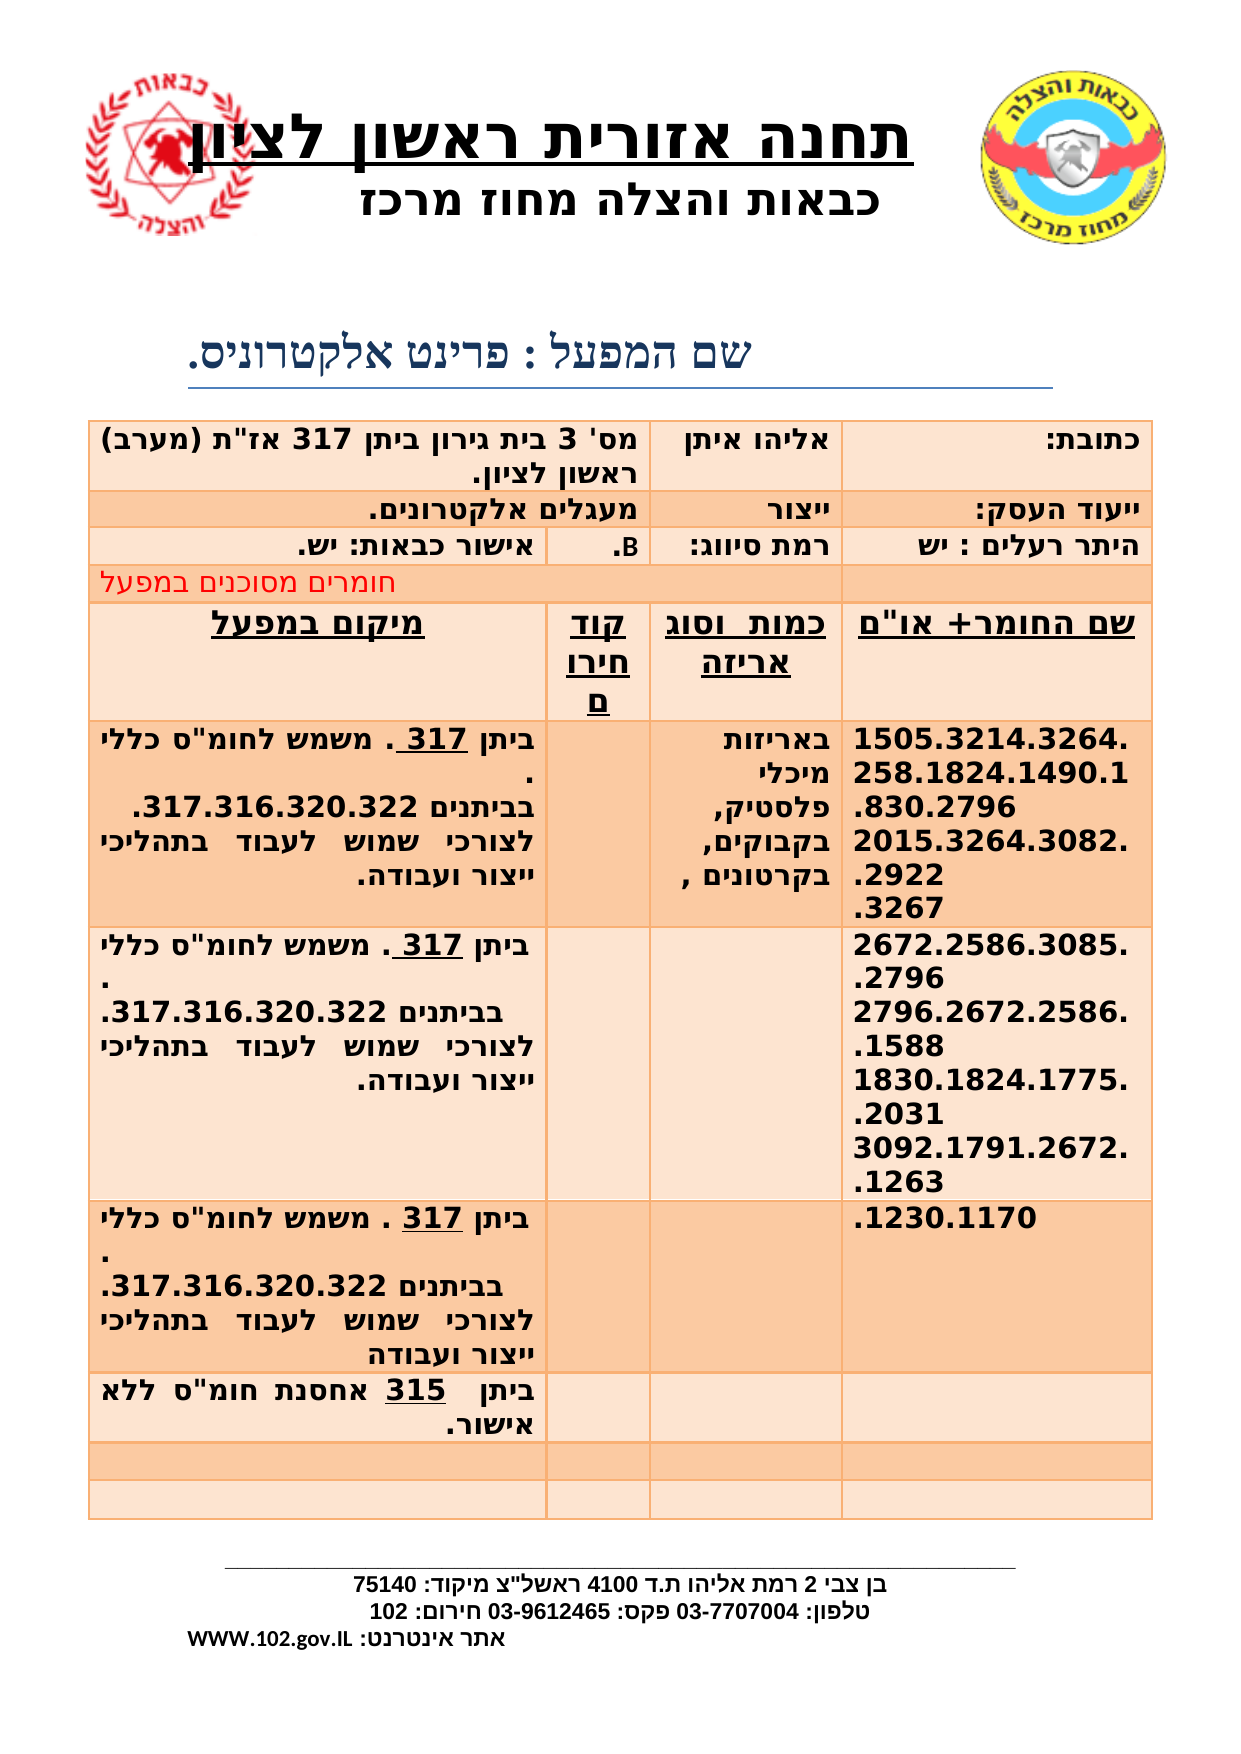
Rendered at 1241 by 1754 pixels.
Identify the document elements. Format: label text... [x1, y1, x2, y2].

table_cell ייעוד העסק: [843, 492, 1151, 526]
table_cell חומרים מסוכנים במפעל [90, 566, 841, 601]
table_cell רמת סיווג: [651, 528, 841, 564]
table_cell [548, 722, 649, 926]
table_cell קוד חירום [548, 604, 649, 720]
table_cell מיקום במפעל [90, 604, 545, 720]
table_cell 2672.2586.3085.2796. 2796.2672.2586.1588. 1830.1824.1775.2031. 3092.1791.2672.1263. [843, 928, 1151, 1199]
table_cell [843, 1444, 1151, 1479]
table_cell ביתן 317 . משמש לחומ"ס כללי . בביתנים 317.316.320.322. לצורכי שמוש לעבוד בתהליכי ייצור ועבודה. [90, 928, 545, 1199]
table_cell [651, 1202, 841, 1371]
table_cell [843, 1481, 1151, 1518]
table_cell 1230.1170. [843, 1202, 1151, 1371]
table_cell [651, 1481, 841, 1518]
table_cell ביתן 317 . משמש לחומ"ס כללי . בביתנים 317.316.320.322. לצורכי שמוש לעבוד בתהליכי ייצור ועבודה [90, 1202, 545, 1371]
table_cell ביתן 317 . משמש לחומ"ס כללי . בביתנים 317.316.320.322. לצורכי שמוש לעבוד בתהליכי ייצור ועבודה. [90, 722, 545, 926]
table_cell [90, 1481, 545, 1518]
table_cell [651, 928, 841, 1199]
table_header מס' 3 בית גירון ביתן 317 אז"ת (מערב) ראשון לציון. [90, 422, 649, 490]
table_cell [548, 1481, 649, 1518]
table_cell ביתן 315 אחסנת חומ"ס ללא אישור. [90, 1374, 545, 1441]
table_cell [651, 1374, 841, 1441]
table_cell מעגלים אלקטרונים. [90, 492, 649, 526]
table_cell [548, 928, 649, 1199]
table_cell ייצור [651, 492, 841, 526]
text שם המפעל : פרינט אלקטרוניס. [187, 326, 1053, 389]
table_cell אישור כבאות: יש. [90, 528, 545, 564]
table_cell באריזות מיכלי פלסטיק, בקבוקים, בקרטונים , [651, 722, 841, 926]
table_cell היתר רעלים : יש [843, 528, 1151, 564]
table_cell [548, 1202, 649, 1371]
table_cell [843, 566, 1151, 601]
table_cell 1505.3214.3264.258.1824.1490.1830.2796. 2015.3264.3082.2922. 3267. [843, 722, 1151, 926]
table_cell B. [548, 528, 649, 564]
table_cell [90, 1444, 545, 1479]
table_cell [843, 1374, 1151, 1441]
table_cell כמות וסוג אריזה [651, 604, 841, 720]
table_header כתובת: [843, 422, 1151, 490]
table_header אליהו איתן [651, 422, 841, 490]
table_cell [548, 1374, 649, 1441]
table_cell [651, 1444, 841, 1479]
table_cell [548, 1444, 649, 1479]
table_cell שם החומר+ או"ם [843, 604, 1151, 720]
